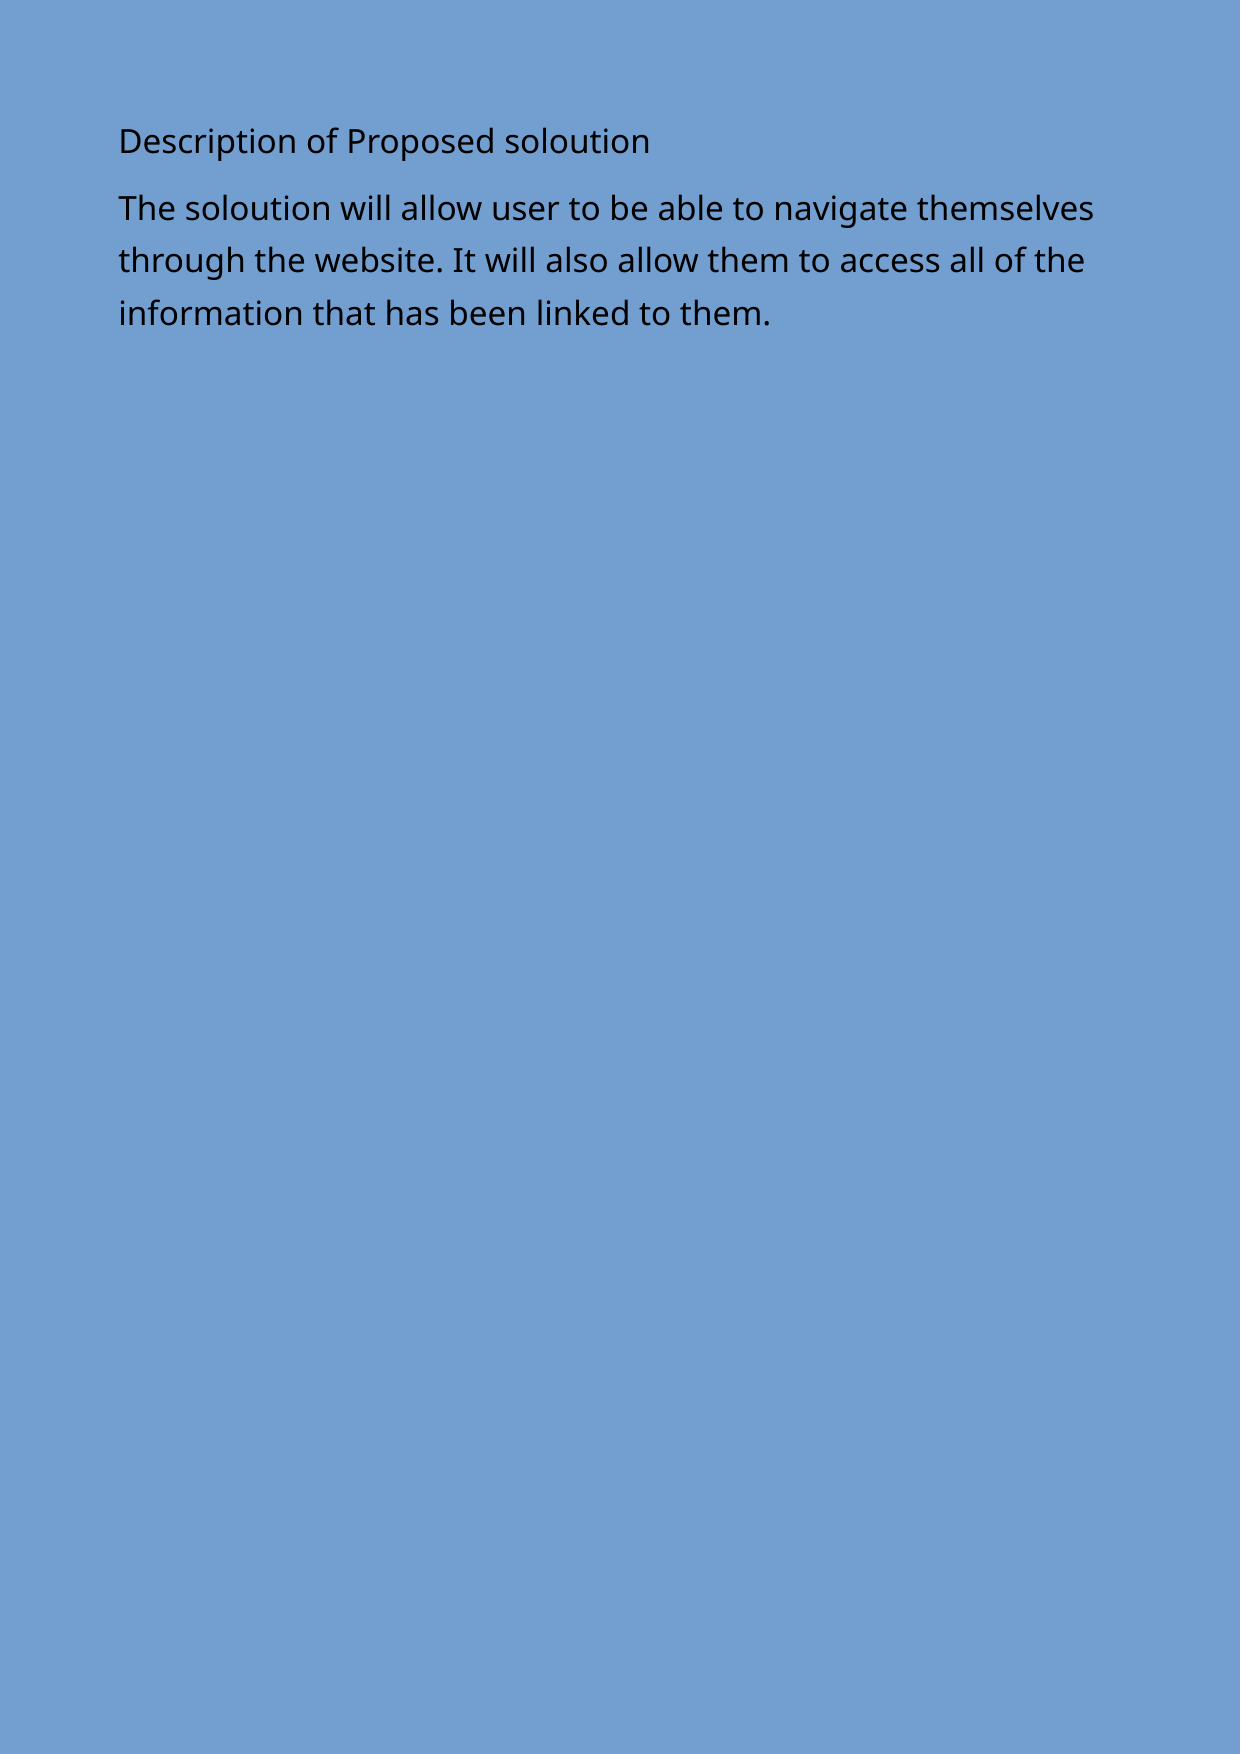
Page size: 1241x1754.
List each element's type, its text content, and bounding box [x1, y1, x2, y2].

text Description of Proposed soloution [118, 118, 1122, 163]
text The soloution will allow user to be able to navigate themselves through the website. It will also allow them to access all of the information that has been linked to them. [118, 185, 1122, 335]
